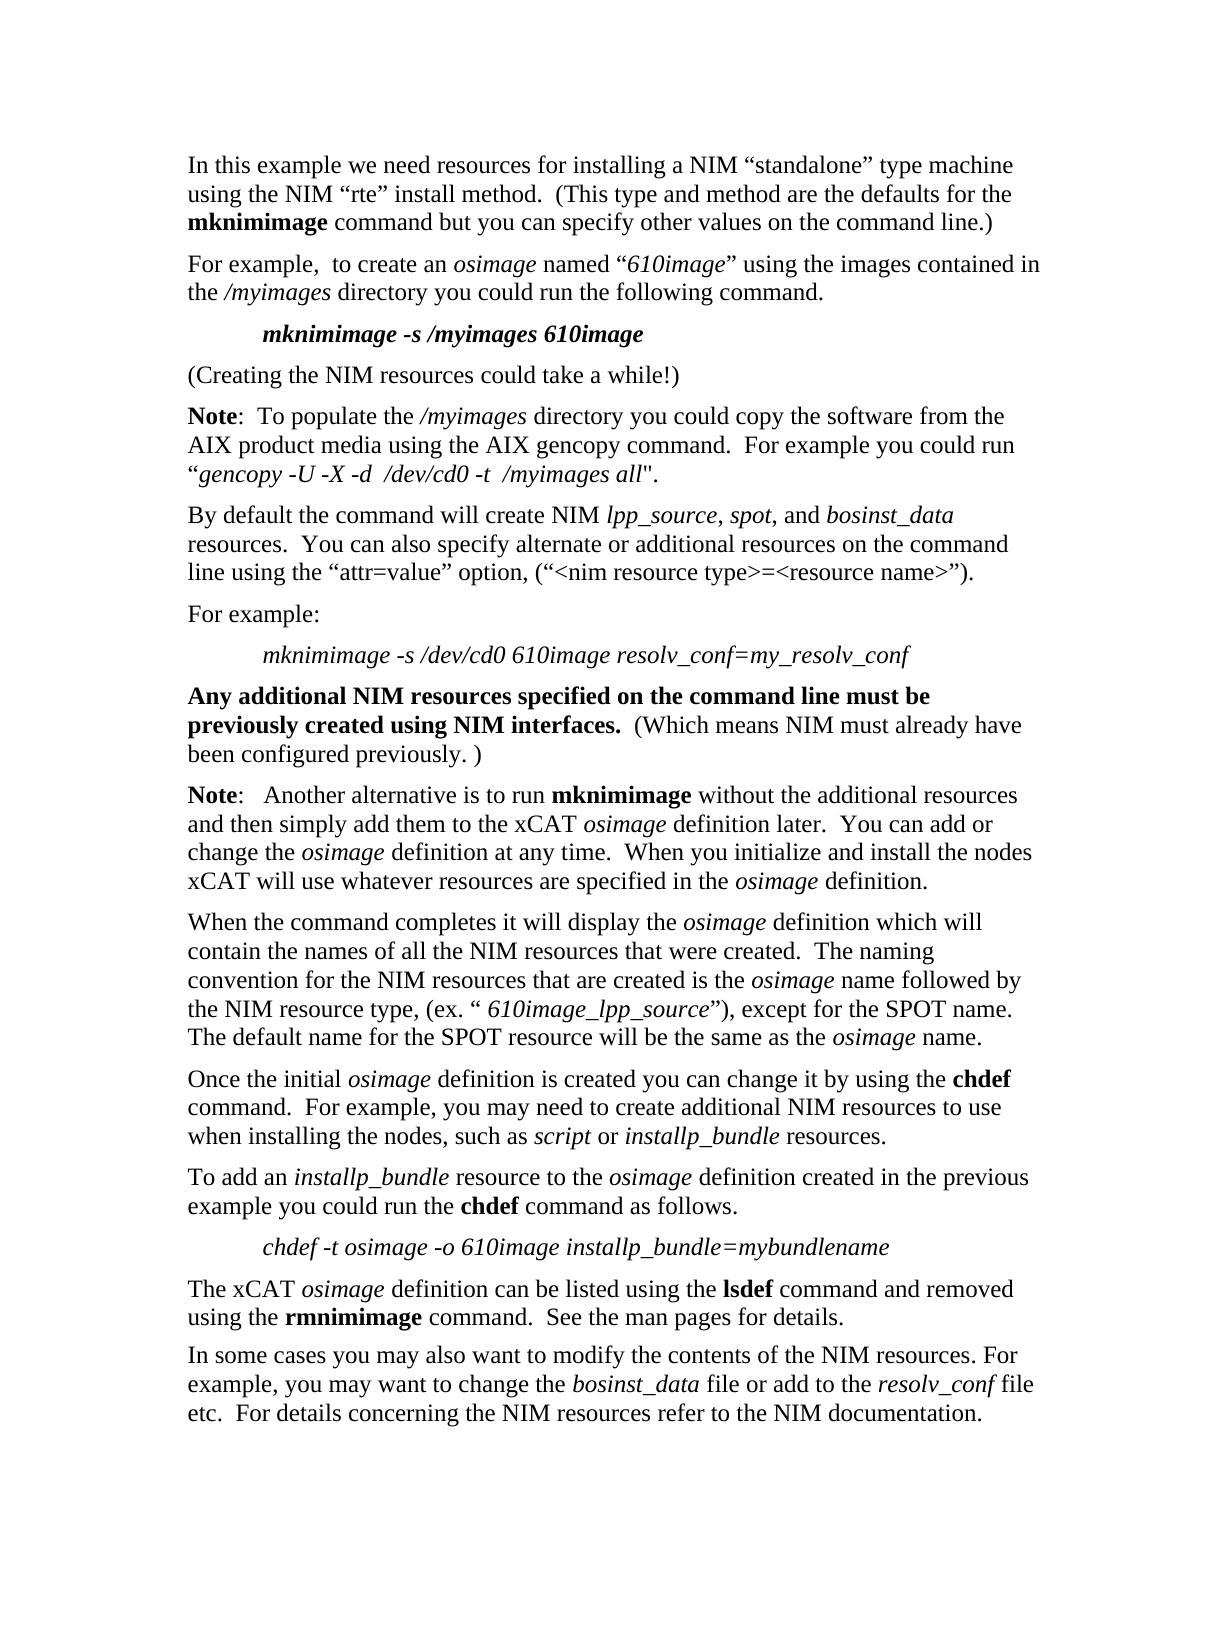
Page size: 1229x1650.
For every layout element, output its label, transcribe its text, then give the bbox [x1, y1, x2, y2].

text To add an installp_bundle resource to the osimage definition created in the previous example you could run the chdef command as follows. [187, 1162, 1041, 1220]
text Note: To populate the /myimages directory you could copy the software from the AIX product media using the AIX gencopy command. For example you could run “gencopy -U -X -d /dev/cd0 -t /myimages all". [187, 401, 1041, 487]
text When the command completes it will display the osimage definition which will contain the names of all the NIM resources that were created. The naming convention for the NIM resources that are created is the osimage name followed by the NIM resource type, (ex. “ 610image_lpp_source”), except for the SPOT name. The default name for the SPOT resource will be the same as the osimage name. [187, 907, 1041, 1051]
text Any additional NIM resources specified on the command line must be previously created using NIM interfaces. (Which means NIM must already have been configured previously. ) [187, 681, 1041, 767]
text (Creating the NIM resources could take a while!) [187, 360, 1041, 389]
text chdef -t osimage -o 610image installp_bundle=mybundlename [187, 1232, 1041, 1261]
text For example, to create an osimage named “610image” using the images contained in the /myimages directory you could run the following command. [187, 249, 1041, 306]
text For example: [187, 599, 1041, 627]
text mknimimage -s /myimages 610image [187, 319, 1041, 347]
text By default the command will create NIM lpp_source, spot, and bosinst_data resources. You can also specify alternate or additional resources on the command line using the “attr=value” option, (“<nim resource type>=<resource name>”). [187, 500, 1041, 586]
text Once the initial osimage definition is created you can change it by using the chdef command. For example, you may need to create additional NIM resources to use when installing the nodes, such as script or installp_bundle resources. [187, 1064, 1041, 1150]
text In this example we need resources for installing a NIM “standalone” type machine using the NIM “rte” install method. (This type and method are the defaults for the mknimimage command but you can specify other values on the command line.) [187, 150, 1041, 236]
text In some cases you may also want to modify the contents of the NIM resources. For example, you may want to change the bosinst_data file or add to the resolv_conf file etc. For details concerning the NIM resources refer to the NIM documentation. [187, 1340, 1041, 1426]
text Note: Another alternative is to run mknimimage without the additional resources and then simply add them to the xCAT osimage definition later. You can add or change the osimage definition at any time. When you initialize and install the nodes xCAT will use whatever resources are specified in the osimage definition. [187, 780, 1041, 895]
text mknimimage -s /dev/cd0 610image resolv_conf=my_resolv_conf [187, 640, 1041, 669]
text The xCAT osimage definition can be listed using the lsdef command and removed using the rmnimimage command. See the man pages for details. [187, 1274, 1041, 1331]
